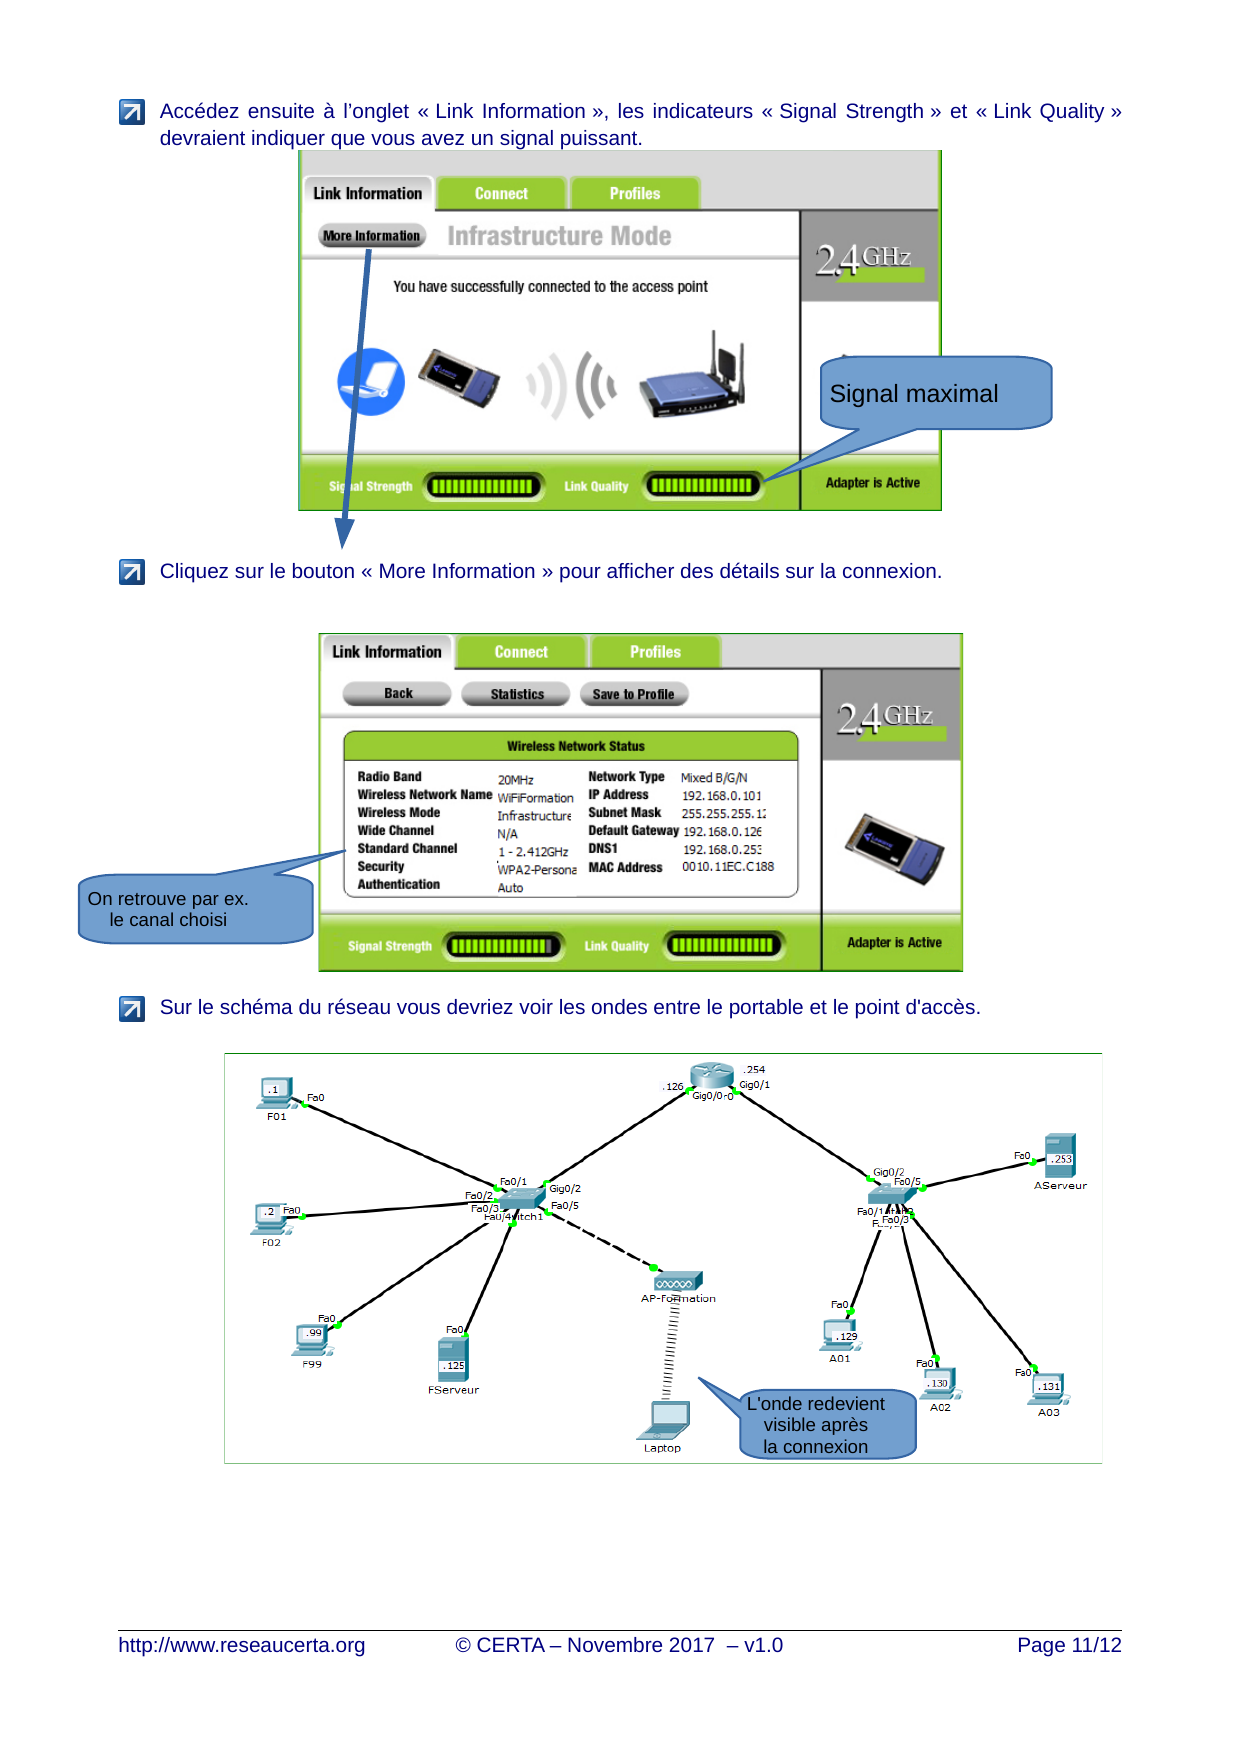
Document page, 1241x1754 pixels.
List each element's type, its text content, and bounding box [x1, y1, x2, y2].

list Cliquez sur le bouton « More Information » pour afficher des détails sur la connexion. [118, 559, 1122, 586]
list Accédez ensuite à l’onglet « Link Information », les indicateurs « Signal Strength » et « Link Quality » devraient indiquer que vous avez un signal puissant. [118, 99, 1122, 150]
list Sur le schéma du réseau vous devriez voir les ondes entre le portable et le point d'accès. [118, 995, 1122, 1022]
